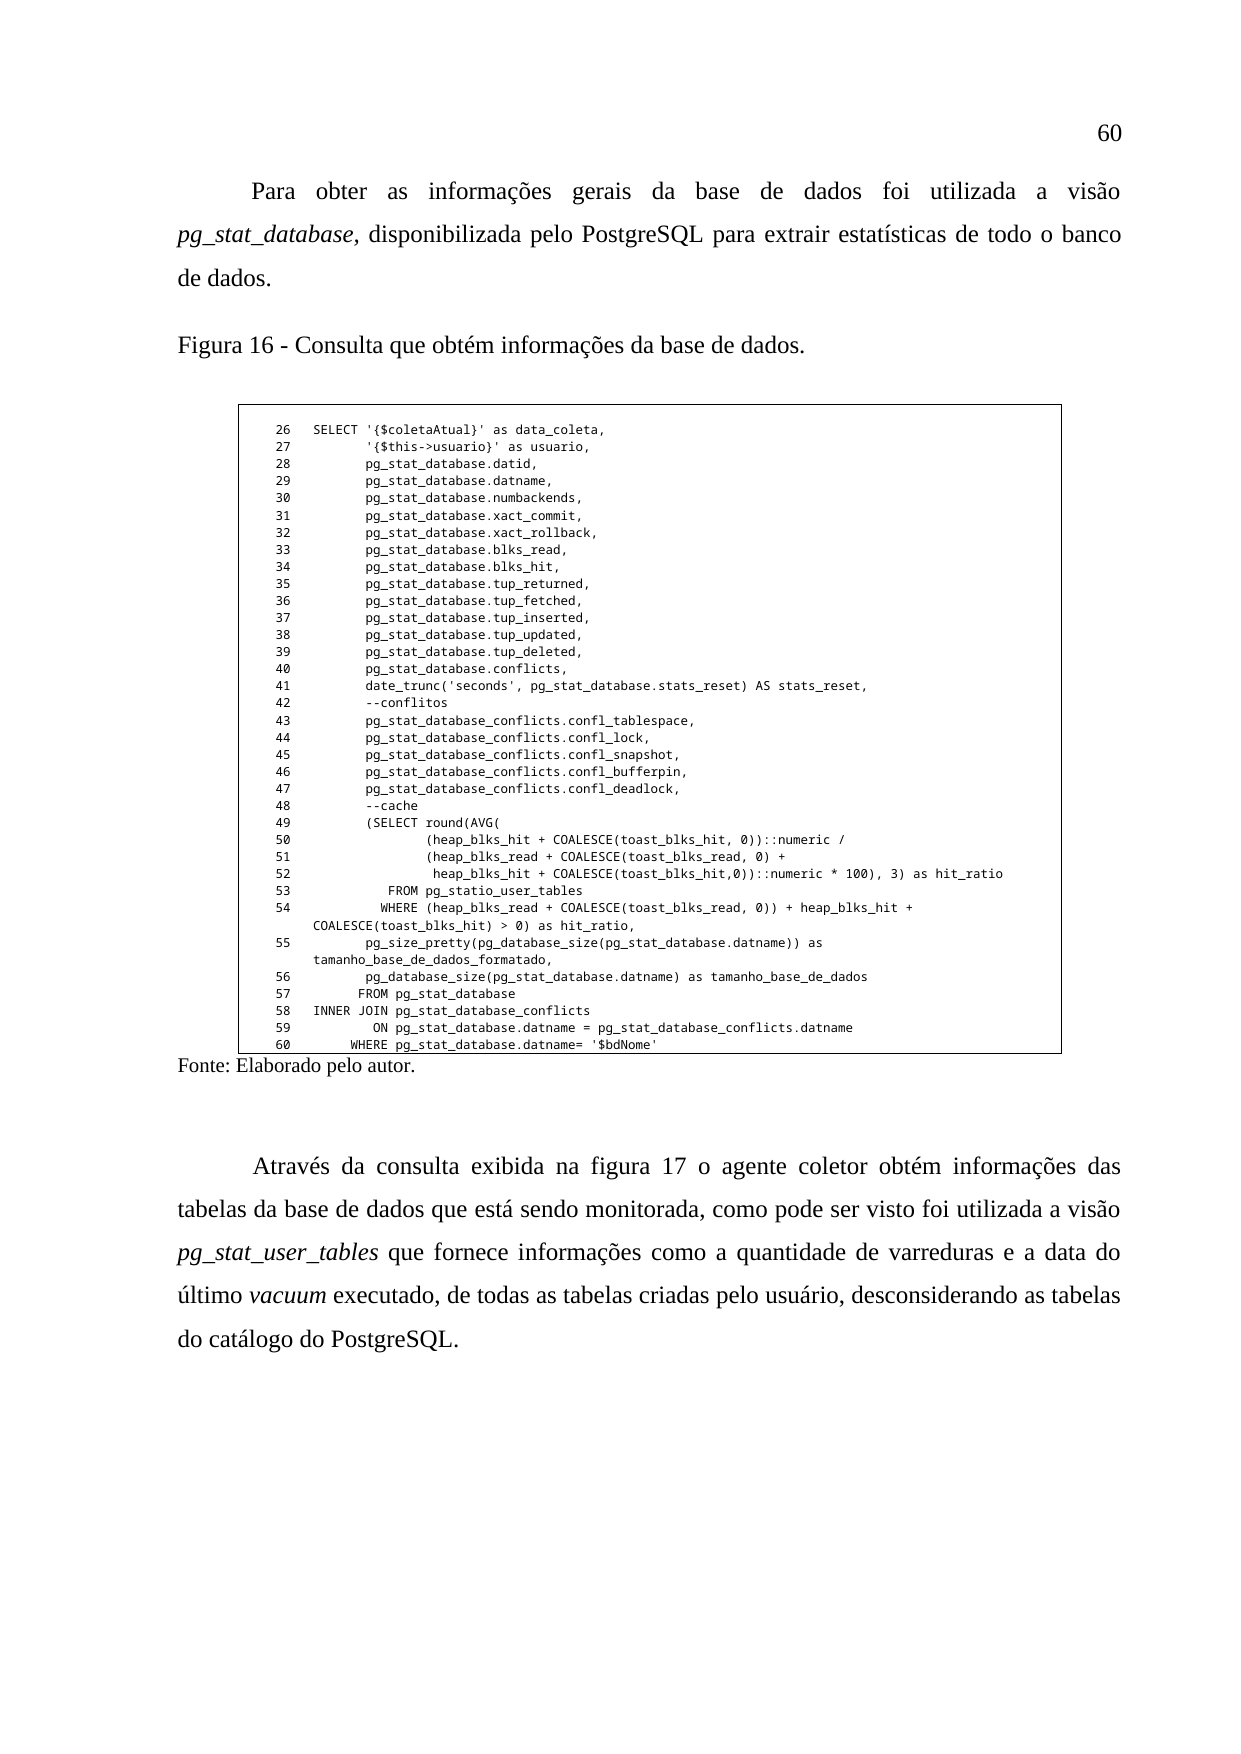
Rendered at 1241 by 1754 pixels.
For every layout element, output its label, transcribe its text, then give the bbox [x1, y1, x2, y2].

list Fonte: Elaborado pelo autor. [177, 398, 1122, 1077]
list pg_stat_database_conflicts.confl_lock, [275, 729, 1061, 746]
list pg_stat_database_conflicts.confl_bufferpin, [275, 763, 1061, 780]
list pg_stat_database.tup_returned, [275, 575, 1061, 592]
list ON pg_stat_database.datname = pg_stat_database_conflicts.datname [275, 1019, 1061, 1036]
list WHERE (heap_blks_read + COALESCE(toast_blks_read, 0)) + heap_blks_hit + COALESCE(toast_blks_hit) > 0) as hit_ratio, [275, 899, 1061, 934]
list pg_stat_database.tup_deleted, [275, 643, 1061, 660]
list pg_stat_database.xact_commit, [275, 507, 1061, 524]
list pg_stat_database_conflicts.confl_snapshot, [275, 746, 1061, 763]
list pg_size_pretty(pg_database_size(pg_stat_database.datname)) as tamanho_base_de_dados_formatado, [275, 934, 1061, 968]
list heap_blks_hit + COALESCE(toast_blks_hit,0))::numeric * 100), 3) as hit_ratio [275, 865, 1061, 882]
list (heap_blks_read + COALESCE(toast_blks_read, 0) + [275, 848, 1061, 865]
list SELECT '{$coletaAtual}' as data_coleta, [275, 421, 1061, 438]
list (SELECT round(AVG( [275, 814, 1061, 831]
text Através da consulta exibida na figura 17 o agente coletor obtém informações das tabelas da base de dados que está sendo monitorada, como pode ser visto foi utilizada a visão pg_stat_user_tables que fornece informações como a quantidade de varreduras e a data do último vacuum executado, de todas as tabelas criadas pelo usuário, desconsiderando as tabelas do catálogo do PostgreSQL. [177, 1151, 1122, 1352]
list pg_stat_database.blks_hit, [275, 558, 1061, 575]
list pg_stat_database_conflicts.confl_tablespace, [275, 712, 1061, 729]
list pg_database_size(pg_stat_database.datname) as tamanho_base_de_dados [275, 968, 1061, 985]
list WHERE pg_stat_database.datname= '$bdNome' [275, 1036, 1061, 1053]
list pg_stat_database.datname, [275, 472, 1061, 489]
list pg_stat_database.tup_updated, [275, 626, 1061, 643]
list --cache [275, 797, 1061, 814]
list pg_stat_database.tup_inserted, [275, 609, 1061, 626]
list date_trunc('seconds', pg_stat_database.stats_reset) AS stats_reset, [275, 677, 1061, 694]
list FROM pg_statio_user_tables [275, 882, 1061, 899]
list pg_stat_database.blks_read, [275, 541, 1061, 558]
list --conflitos [275, 694, 1061, 712]
list INNER JOIN pg_stat_database_conflicts [275, 1002, 1061, 1019]
list FROM pg_stat_database [275, 985, 1061, 1002]
text Figura 16 - Consulta que obtém informações da base de dados. [177, 331, 1122, 359]
list pg_stat_database.numbackends, [275, 489, 1061, 507]
list pg_stat_database.tup_fetched, [275, 592, 1061, 609]
list pg_stat_database.conflicts, [275, 660, 1061, 677]
text Para obter as informações gerais da base de dados foi utilizada a visão pg_stat_database, disponibilizada pelo PostgreSQL para extrair estatísticas de todo o banco de dados. [177, 176, 1122, 291]
list pg_stat_database.xact_rollback, [275, 524, 1061, 541]
list '{$this->usuario}' as usuario, [275, 438, 1061, 455]
list pg_stat_database_conflicts.confl_deadlock, [275, 780, 1061, 797]
list pg_stat_database.datid, [275, 455, 1061, 472]
list (heap_blks_hit + COALESCE(toast_blks_hit, 0))::numeric / [275, 831, 1061, 848]
